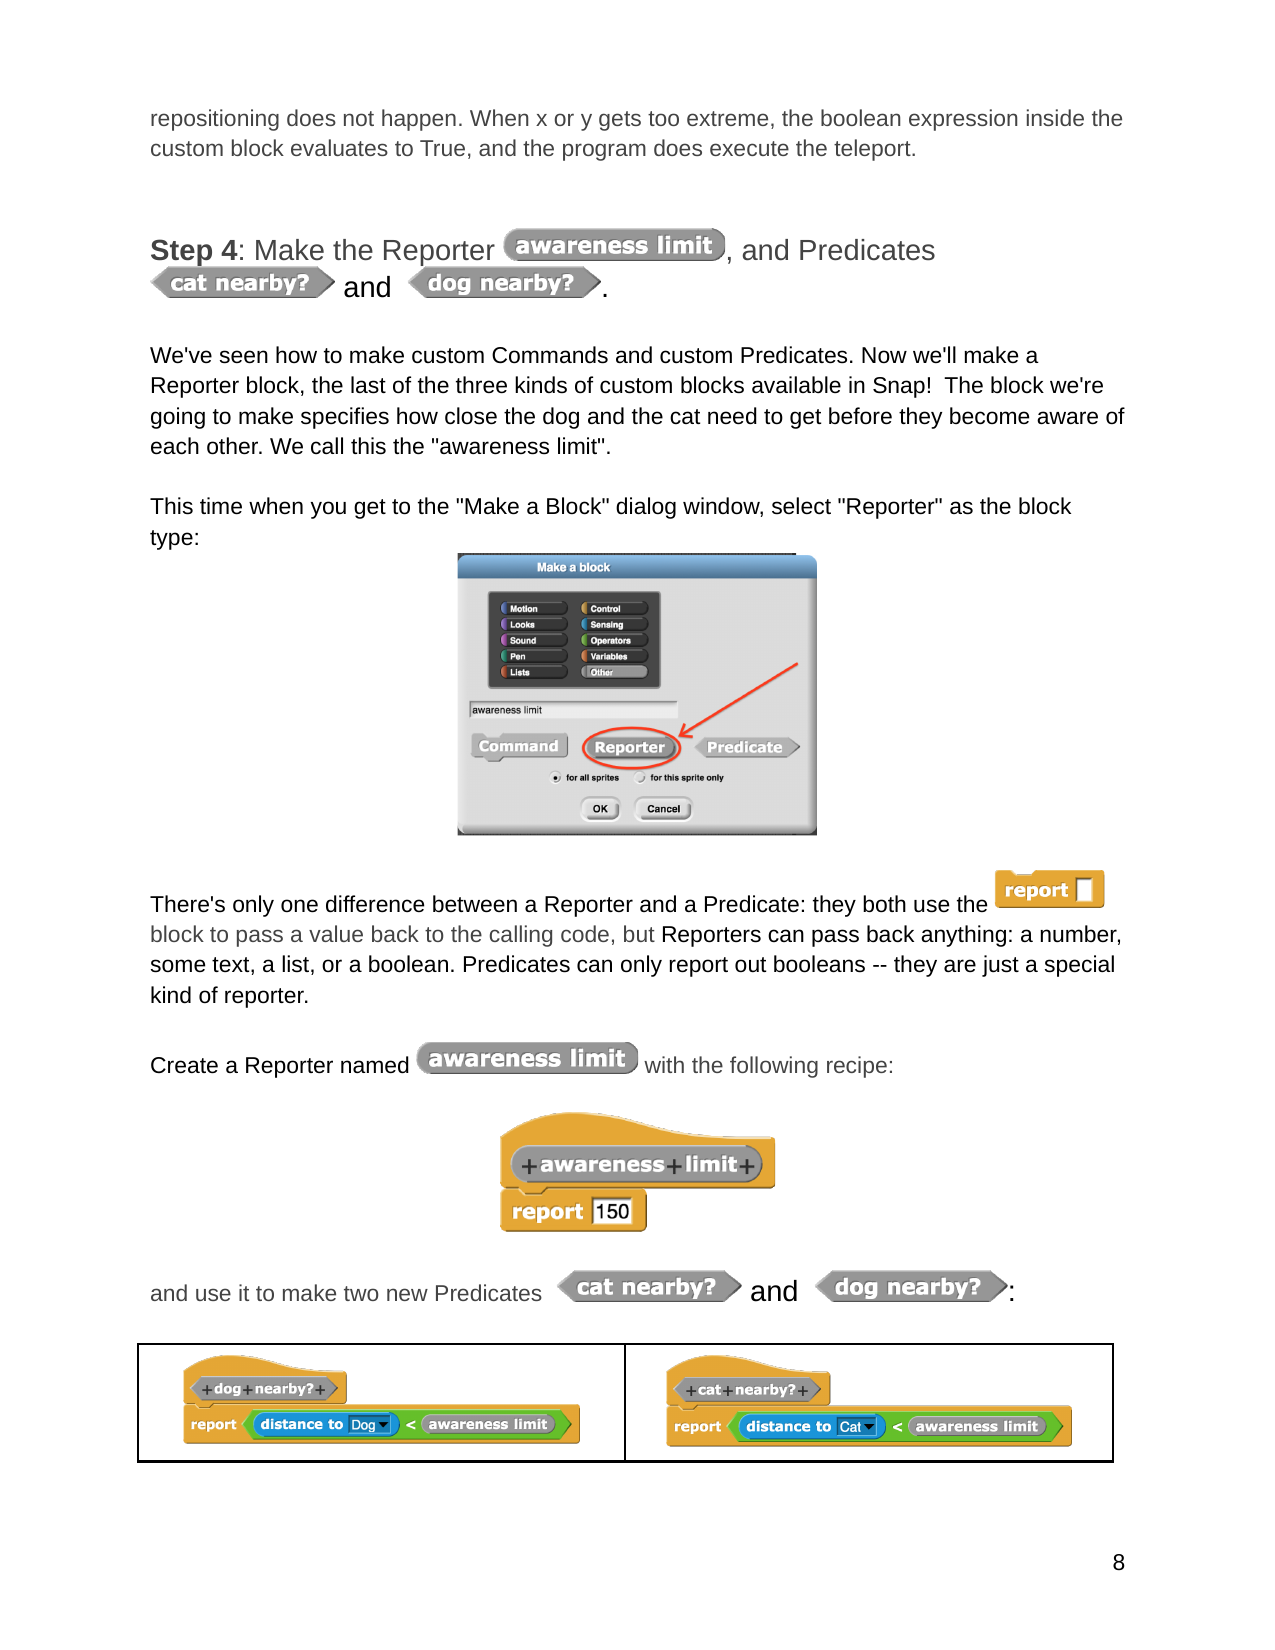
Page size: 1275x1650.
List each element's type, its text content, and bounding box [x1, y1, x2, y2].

picture [814, 1270, 1008, 1302]
picture [183, 1355, 580, 1447]
picture [500, 1112, 775, 1237]
picture [503, 228, 726, 261]
picture [150, 266, 335, 298]
picture [666, 1355, 1072, 1450]
text and use it to make two new Predicates and : [150, 1270, 1125, 1308]
table_header [626, 1345, 1112, 1460]
picture [994, 870, 1105, 913]
text Create a Reporter named with the following recipe: [150, 1042, 1125, 1078]
text There's only one difference between a Reporter and a Predicate: they both use the block to pass a value back to the calling code, but Reporters can pass back anything: a number, some text, a list, or a boolean. Predicates can only report out booleans -- they are just a special kind of reporter. [150, 870, 1125, 1008]
picture [556, 1270, 742, 1302]
table_header [139, 1345, 624, 1460]
picture [457, 553, 818, 836]
text This time when you get to the "Make a Block" dialog window, select "Reporter" as the block type: [150, 493, 1125, 550]
picture [407, 266, 601, 298]
text repositioning does not happen. When x or y gets too extreme, the boolean expression inside the custom block evaluates to True, and the program does execute the teleport. [150, 105, 1125, 162]
subtitle Step 4: Make the Reporter , and Predicates and . [150, 229, 1125, 304]
picture [416, 1042, 639, 1074]
text We've seen how to make custom Commands and custom Predicates. Now we'll make a Reporter block, the last of the three kinds of custom blocks available in Snap! The block we're going to make specifies how close the dog and the cat need to get before they become aware of each other. We call this the "awareness limit". [150, 342, 1125, 459]
